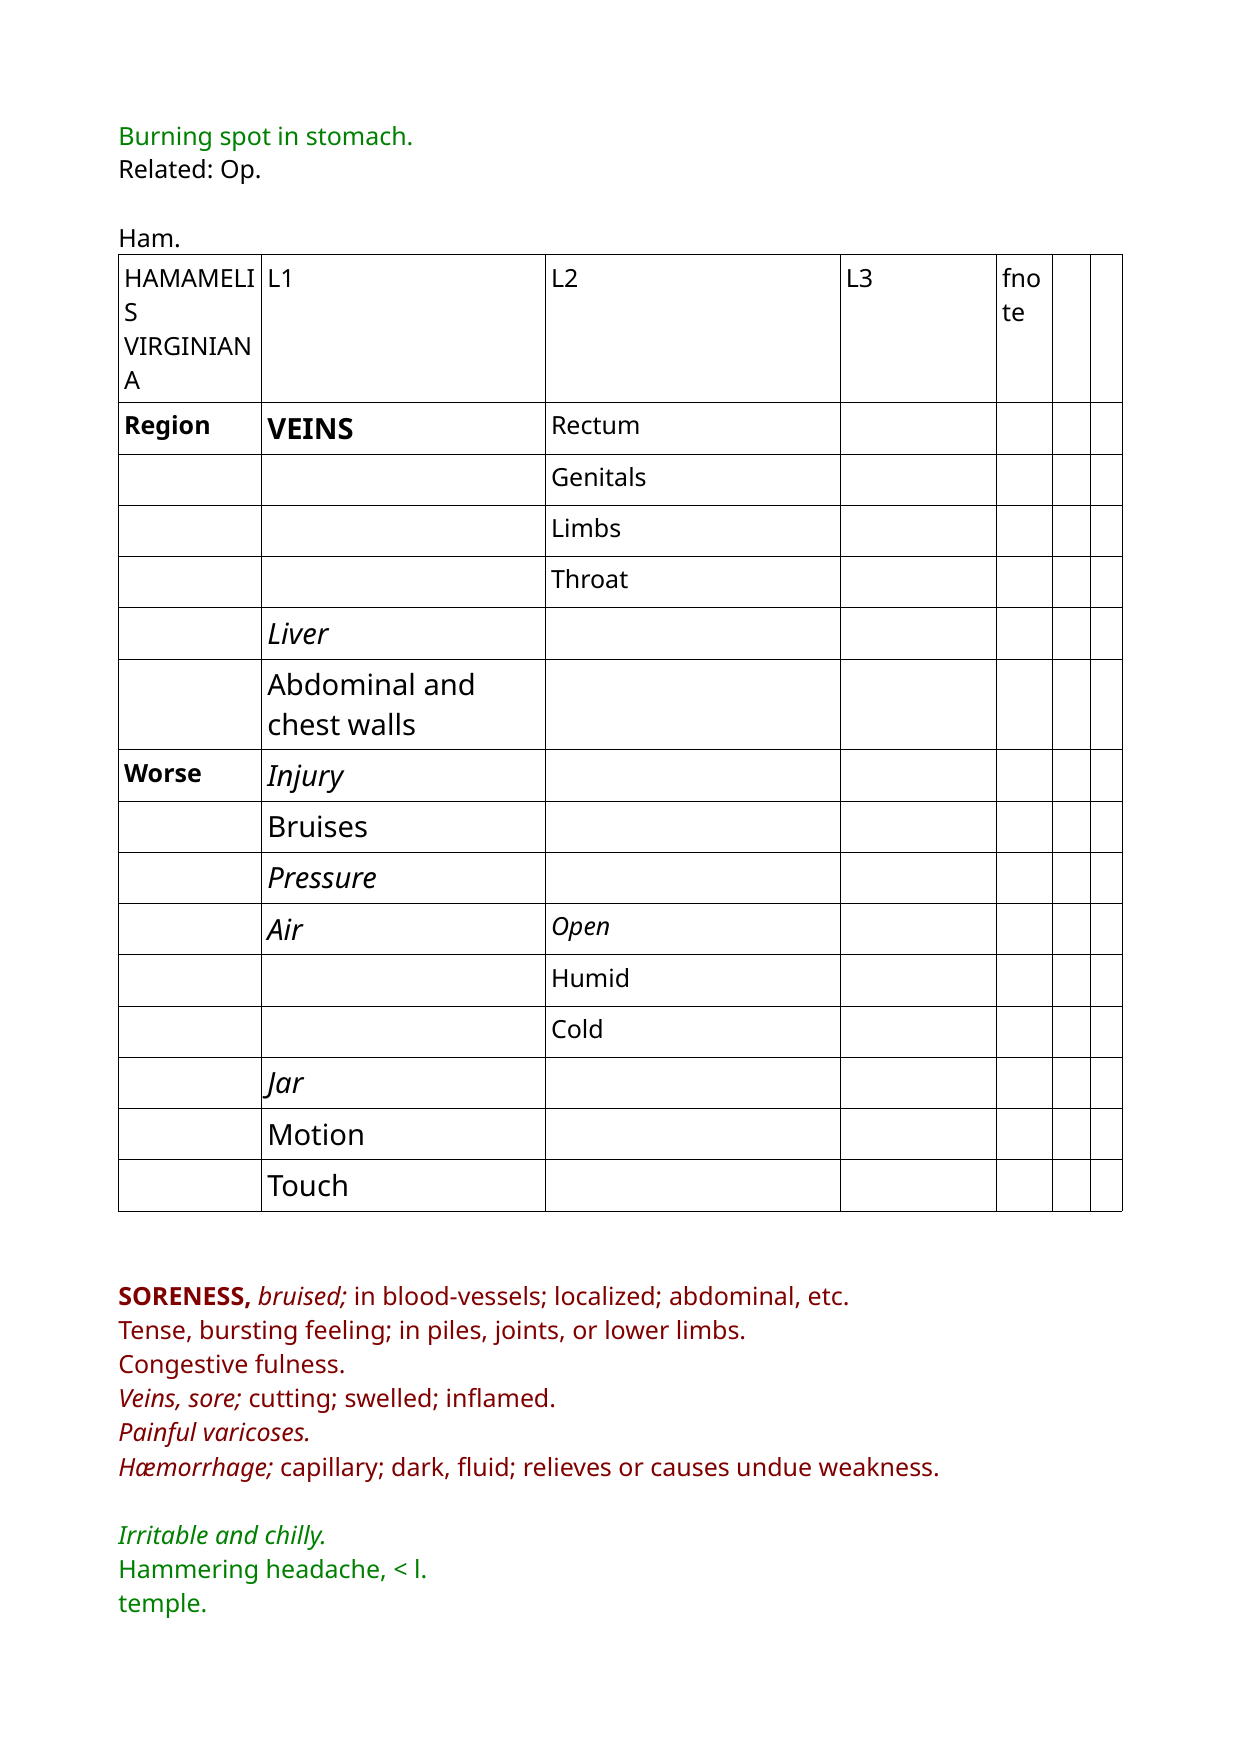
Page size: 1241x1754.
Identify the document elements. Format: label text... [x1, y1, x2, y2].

table_cell [1053, 557, 1090, 607]
table_cell Open [546, 904, 840, 954]
table_cell [1053, 1007, 1090, 1057]
table_cell [1053, 608, 1090, 658]
table_cell Humid [546, 955, 840, 1006]
table_cell [119, 1109, 261, 1159]
text Irritable and chilly. [118, 1517, 1122, 1551]
table_cell [841, 1058, 996, 1108]
table_cell [841, 403, 996, 453]
table_cell [546, 802, 840, 852]
table_cell [546, 608, 840, 658]
text Related: Op. [118, 152, 1122, 186]
table_cell [841, 506, 996, 556]
table_cell [1053, 660, 1090, 749]
table_cell [119, 608, 261, 658]
table_cell [1053, 904, 1090, 954]
table_cell [546, 853, 840, 903]
table_cell [262, 557, 545, 607]
table_cell [262, 506, 545, 556]
table_cell [1091, 1160, 1122, 1211]
table_cell [262, 455, 545, 505]
table_cell Touch [262, 1160, 545, 1211]
table_cell [119, 660, 261, 749]
table_cell [1053, 1109, 1090, 1159]
table_cell [841, 1109, 996, 1159]
table_cell [1053, 750, 1090, 801]
table_cell [1091, 557, 1122, 607]
table_cell Pressure [262, 853, 545, 903]
table_cell [841, 455, 996, 505]
table_cell [841, 904, 996, 954]
text Veins, sore; cutting; swelled; inflamed. [118, 1381, 1122, 1415]
table_cell [546, 1058, 840, 1108]
table_cell Region [119, 403, 261, 453]
table_cell [119, 955, 261, 1006]
table_cell [997, 750, 1052, 801]
text Ham. [118, 220, 1122, 254]
table_cell [997, 1058, 1052, 1108]
table_cell [119, 506, 261, 556]
table_cell Injury [262, 750, 545, 801]
table_cell [997, 802, 1052, 852]
table_cell [1091, 660, 1122, 749]
table_cell [546, 750, 840, 801]
table_cell [1091, 506, 1122, 556]
table_header [1053, 255, 1090, 402]
table_cell [1053, 403, 1090, 453]
text temple. [118, 1585, 1122, 1619]
table_cell [1053, 955, 1090, 1006]
table_cell [1053, 853, 1090, 903]
table_cell [841, 955, 996, 1006]
table_cell [1091, 802, 1122, 852]
table_cell Limbs [546, 506, 840, 556]
table_cell [841, 1160, 996, 1211]
table_cell [841, 853, 996, 903]
table_cell [997, 1007, 1052, 1057]
table_cell [841, 802, 996, 852]
table_cell Cold [546, 1007, 840, 1057]
table_cell [119, 802, 261, 852]
table_cell [997, 455, 1052, 505]
table_cell [119, 557, 261, 607]
table_cell [1091, 455, 1122, 505]
table_cell Rectum [546, 403, 840, 453]
table_cell [1091, 403, 1122, 453]
table_cell [119, 1058, 261, 1108]
table_cell Air [262, 904, 545, 954]
table_cell [997, 1109, 1052, 1159]
table_cell [1091, 904, 1122, 954]
table_cell [997, 608, 1052, 658]
text SORENESS, bruised; in blood-vessels; localized; abdominal, etc. [118, 1279, 1122, 1313]
table_header fnote [997, 255, 1052, 402]
table_cell [1091, 1007, 1122, 1057]
table_header L2 [546, 255, 840, 402]
table_cell [997, 904, 1052, 954]
table_cell [1091, 608, 1122, 658]
table_cell [997, 853, 1052, 903]
table_cell [546, 1160, 840, 1211]
table_cell [1091, 1058, 1122, 1108]
text Painful varicoses. [118, 1415, 1122, 1449]
table_header L1 [262, 255, 545, 402]
table_header HAMAMELIS VIRGINIANA [119, 255, 261, 402]
table_cell [119, 904, 261, 954]
table_cell Bruises [262, 802, 545, 852]
table_cell [997, 955, 1052, 1006]
table_cell [841, 608, 996, 658]
table_cell [1053, 1160, 1090, 1211]
table_cell [546, 660, 840, 749]
table_cell [119, 1160, 261, 1211]
table_cell Throat [546, 557, 840, 607]
text Burning spot in stomach. [118, 118, 1122, 152]
table_cell Motion [262, 1109, 545, 1159]
table_cell [997, 403, 1052, 453]
table_cell [1053, 1058, 1090, 1108]
table_cell [841, 660, 996, 749]
table_cell [1091, 853, 1122, 903]
table_cell [841, 1007, 996, 1057]
table_cell [546, 1109, 840, 1159]
table_header [1091, 255, 1122, 402]
text Congestive fulness. [118, 1347, 1122, 1381]
table_cell Liver [262, 608, 545, 658]
table_cell [1053, 455, 1090, 505]
table_cell [997, 660, 1052, 749]
table_cell [997, 557, 1052, 607]
table_cell [262, 955, 545, 1006]
text Hæmorrhage; capillary; dark, fluid; relieves or causes undue weakness. [118, 1449, 1122, 1483]
table_cell [841, 750, 996, 801]
text Hammering headache, < l. [118, 1551, 1122, 1585]
table_cell [1091, 955, 1122, 1006]
table_cell [119, 853, 261, 903]
table_cell [997, 1160, 1052, 1211]
table_cell [1091, 1109, 1122, 1159]
table_cell Jar [262, 1058, 545, 1108]
table_cell [1091, 750, 1122, 801]
table_cell Worse [119, 750, 261, 801]
table_header L3 [841, 255, 996, 402]
table_cell [997, 506, 1052, 556]
table_cell Genitals [546, 455, 840, 505]
table_cell Abdominal and chest walls [262, 660, 545, 749]
table_cell [841, 557, 996, 607]
table_cell [1053, 506, 1090, 556]
table_cell [1053, 802, 1090, 852]
table_cell VEINS [262, 403, 545, 453]
table_cell [119, 455, 261, 505]
table_cell [119, 1007, 261, 1057]
table_cell [262, 1007, 545, 1057]
text Tense, bursting feeling; in piles, joints, or lower limbs. [118, 1313, 1122, 1347]
